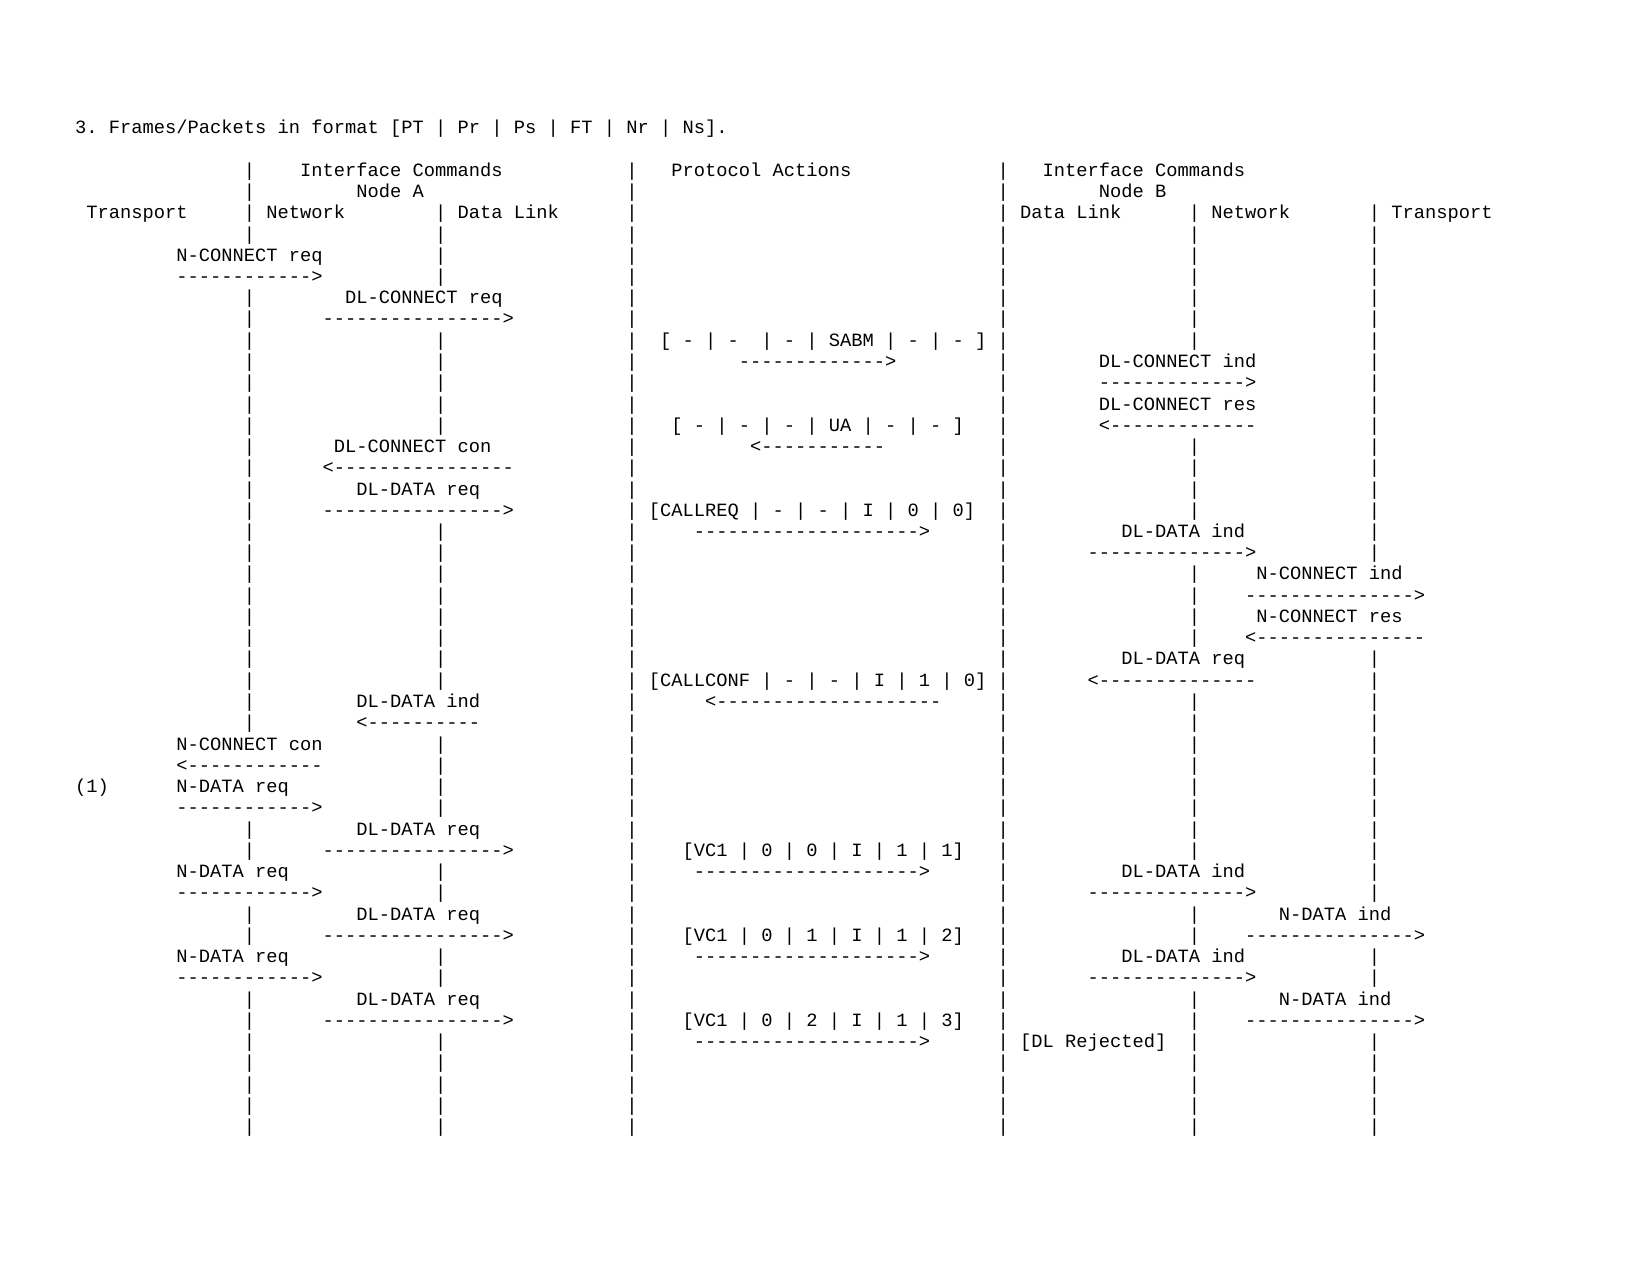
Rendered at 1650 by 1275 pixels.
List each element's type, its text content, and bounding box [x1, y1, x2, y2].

text | DL-CONNECT con | <----------- | | | [75, 437, 1575, 458]
text | Node A | | Node B [75, 182, 1575, 203]
text | <---------- | | | | [75, 713, 1575, 734]
text | | | | | <--------------- [75, 628, 1575, 649]
text | ----------------> | [VC1 | 0 | 0 | I | 1 | 1] | | | [75, 841, 1575, 862]
text ------------> | | | | | [75, 798, 1575, 819]
text N-CONNECT req | | | | | [75, 246, 1575, 267]
text | | | | | N-CONNECT res [75, 607, 1575, 628]
text | | | | | | [75, 224, 1575, 246]
text | | | | | N-CONNECT ind [75, 564, 1575, 586]
text | DL-DATA req | | | N-DATA ind [75, 904, 1575, 926]
text | ----------------> | [VC1 | 0 | 1 | I | 1 | 2] | | ---------------> [75, 926, 1575, 947]
text ------------> | | | --------------> | [75, 968, 1575, 989]
text (1) N-DATA req | | | | | [75, 777, 1575, 798]
text | | | | | | [75, 1074, 1575, 1096]
text | | | -------------> | DL-CONNECT ind | [75, 352, 1575, 373]
text <------------ | | | | | [75, 756, 1575, 777]
text N-CONNECT con | | | | | [75, 734, 1575, 756]
text | ----------------> | | | | [75, 309, 1575, 331]
text | DL-DATA req | | | | [75, 819, 1575, 841]
text N-DATA req | | --------------------> | DL-DATA ind | [75, 862, 1575, 883]
text | | | | --------------> | [75, 543, 1575, 564]
text | | | [ - | - | - | UA | - | - ] | <------------- | [75, 416, 1575, 437]
text ------------> | | | --------------> | [75, 883, 1575, 904]
text N-DATA req | | --------------------> | DL-DATA ind | [75, 947, 1575, 968]
text | | | | DL-DATA req | [75, 649, 1575, 671]
text | | | | | | [75, 1096, 1575, 1117]
text | | | --------------------> | DL-DATA ind | [75, 522, 1575, 543]
text | DL-CONNECT req | | | | [75, 288, 1575, 309]
text | | | | -------------> | [75, 373, 1575, 394]
text | | | | | | [75, 1117, 1575, 1138]
text | | | | DL-CONNECT res | [75, 394, 1575, 416]
text 3. Frames/Packets in format [PT | Pr | Ps | FT | Nr | Ns]. [75, 118, 1575, 139]
text | ----------------> | [VC1 | 0 | 2 | I | 1 | 3] | | ---------------> [75, 1011, 1575, 1032]
text | | | --------------------> | [DL Rejected] | | [75, 1032, 1575, 1053]
text | | | | | ---------------> [75, 586, 1575, 607]
text | <---------------- | | | | [75, 458, 1575, 479]
text Transport | Network | Data Link | | Data Link | Network | Transport [75, 203, 1575, 224]
text ------------> | | | | | [75, 267, 1575, 288]
text | DL-DATA req | | | N-DATA ind [75, 989, 1575, 1011]
text | DL-DATA req | | | | [75, 479, 1575, 501]
text | Interface Commands | Protocol Actions | Interface Commands [75, 161, 1575, 182]
text | | | [ - | - | - | SABM | - | - ] | | | [75, 331, 1575, 352]
text | DL-DATA ind | <-------------------- | | | [75, 692, 1575, 713]
text | ----------------> | [CALLREQ | - | - | I | 0 | 0] | | | [75, 501, 1575, 522]
text | | | [CALLCONF | - | - | I | 1 | 0] | <-------------- | [75, 671, 1575, 692]
text | | | | | | [75, 1053, 1575, 1074]
